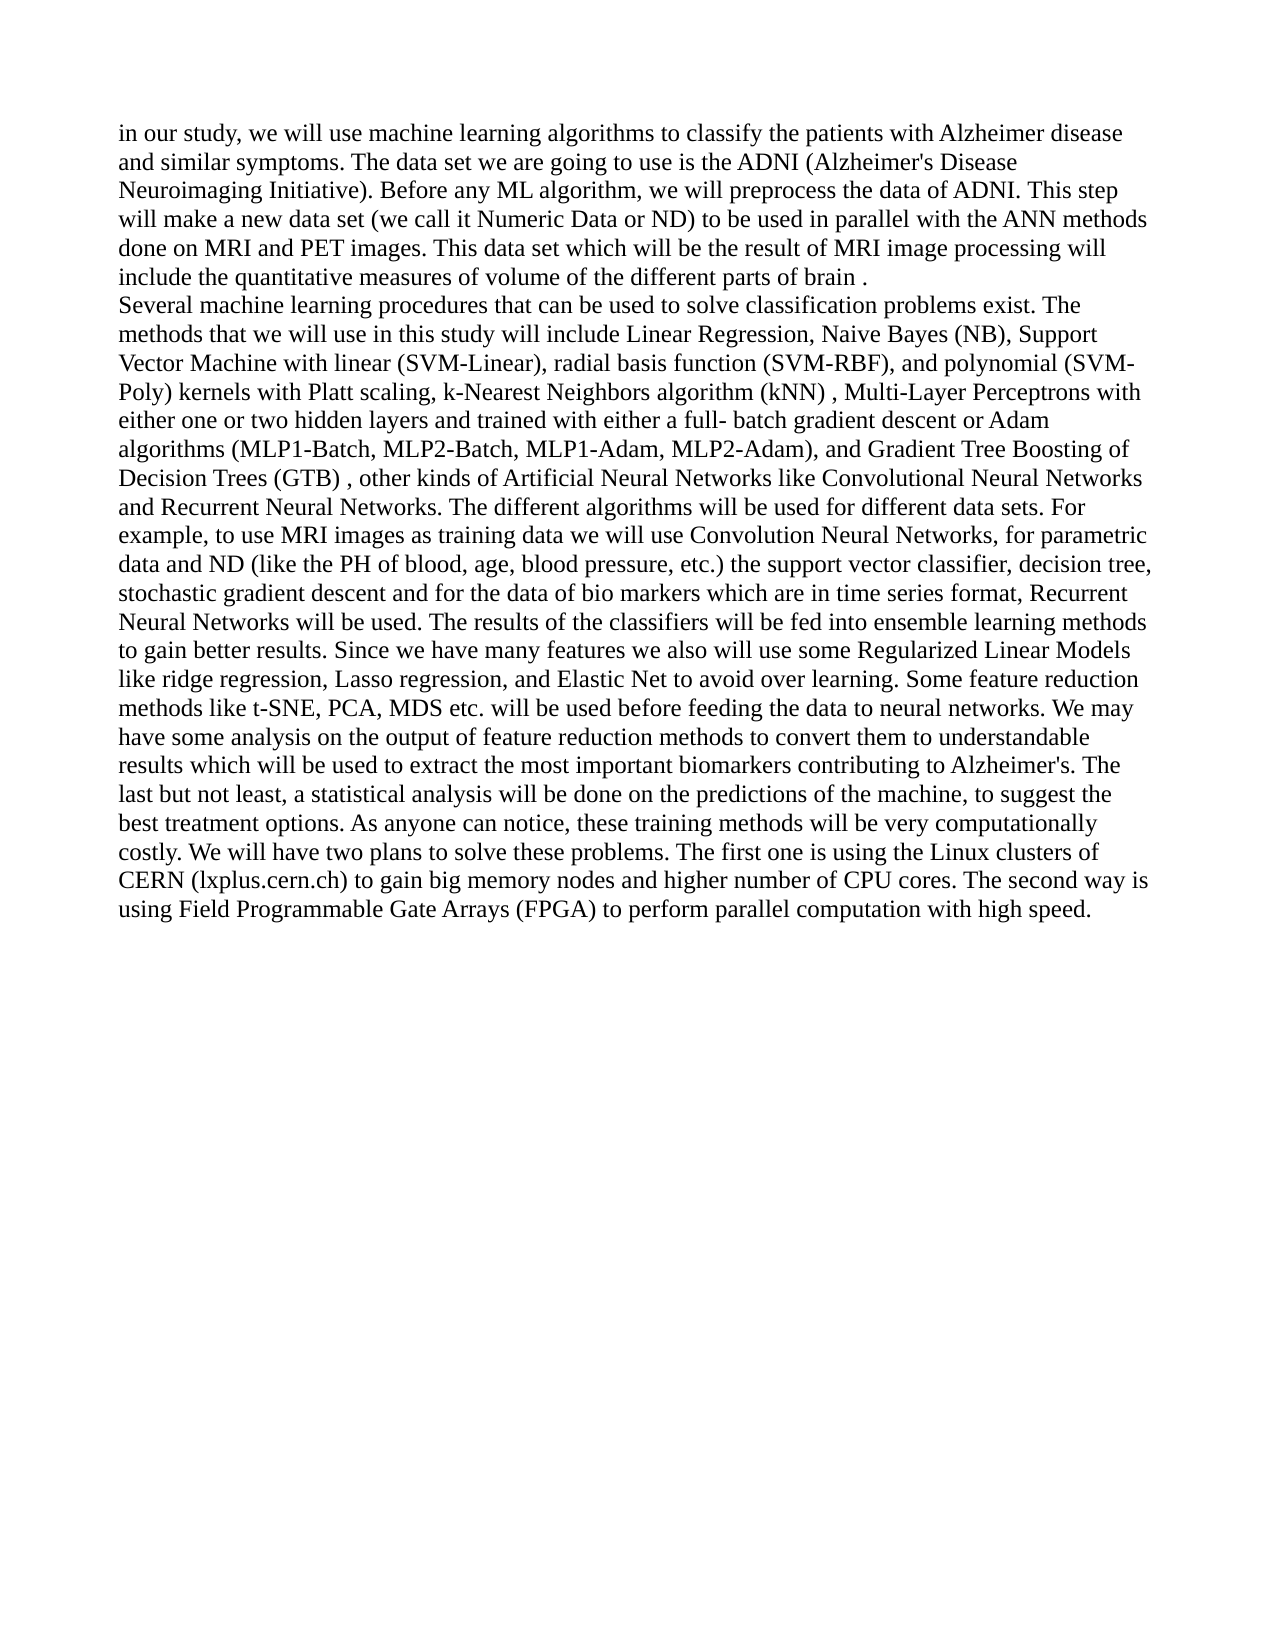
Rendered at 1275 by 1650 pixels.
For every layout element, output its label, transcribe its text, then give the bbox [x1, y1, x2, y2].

text Several machine learning procedures that can be used to solve classification problems exist. The methods that we will use in this study will include Linear Regression, Naive Bayes (NB), Support Vector Machine with linear (SVM-Linear), radial basis function (SVM-RBF), and polynomial (SVM-Poly) kernels with Platt scaling, k-Nearest Neighbors algorithm (kNN) , Multi-Layer Perceptrons with either one or two hidden layers and trained with either a full- batch gradient descent or Adam algorithms (MLP1-Batch, MLP2-Batch, MLP1-Adam, MLP2-Adam), and Gradient Tree Boosting of Decision Trees (GTB) , other kinds of Artificial Neural Networks like Convolutional Neural Networks and Recurrent Neural Networks. The different algorithms will be used for different data sets. For example, to use MRI images as training data we will use Convolution Neural Networks, for parametric data and ND (like the PH of blood, age, blood pressure, etc.) the support vector classifier, decision tree, stochastic gradient descent and for the data of bio markers which are in time series format, Recurrent Neural Networks will be used. The results of the classifiers will be fed into ensemble learning methods to gain better results. Since we have many features we also will use some Regularized Linear Models like ridge regression, Lasso regression, and Elastic Net to avoid over learning. Some feature reduction methods like t-SNE, PCA, MDS etc. will be used before feeding the data to neural networks. We may have some analysis on the output of feature reduction methods to convert them to understandable results which will be used to extract the most important biomarkers contributing to Alzheimer's. The last but not least, a statistical analysis will be done on the predictions of the machine, to suggest the best treatment options. As anyone can notice, these training methods will be very computationally costly. We will have two plans to solve these problems. The first one is using the Linux clusters of CERN (lxplus.cern.ch) to gain big memory nodes and higher number of CPU cores. The second way is using Field Programmable Gate Arrays (FPGA) to perform parallel computation with high speed. [118, 291, 1157, 923]
text in our study, we will use machine learning algorithms to classify the patients with Alzheimer disease and similar symptoms. The data set we are going to use is the ADNI (Alzheimer's Disease Neuroimaging Initiative). Before any ML algorithm, we will preprocess the data of ADNI. This step will make a new data set (we call it Numeric Data or ND) to be used in parallel with the ANN methods done on MRI and PET images. This data set which will be the result of MRI image processing will include the quantitative measures of volume of the different parts of brain . [118, 118, 1157, 291]
